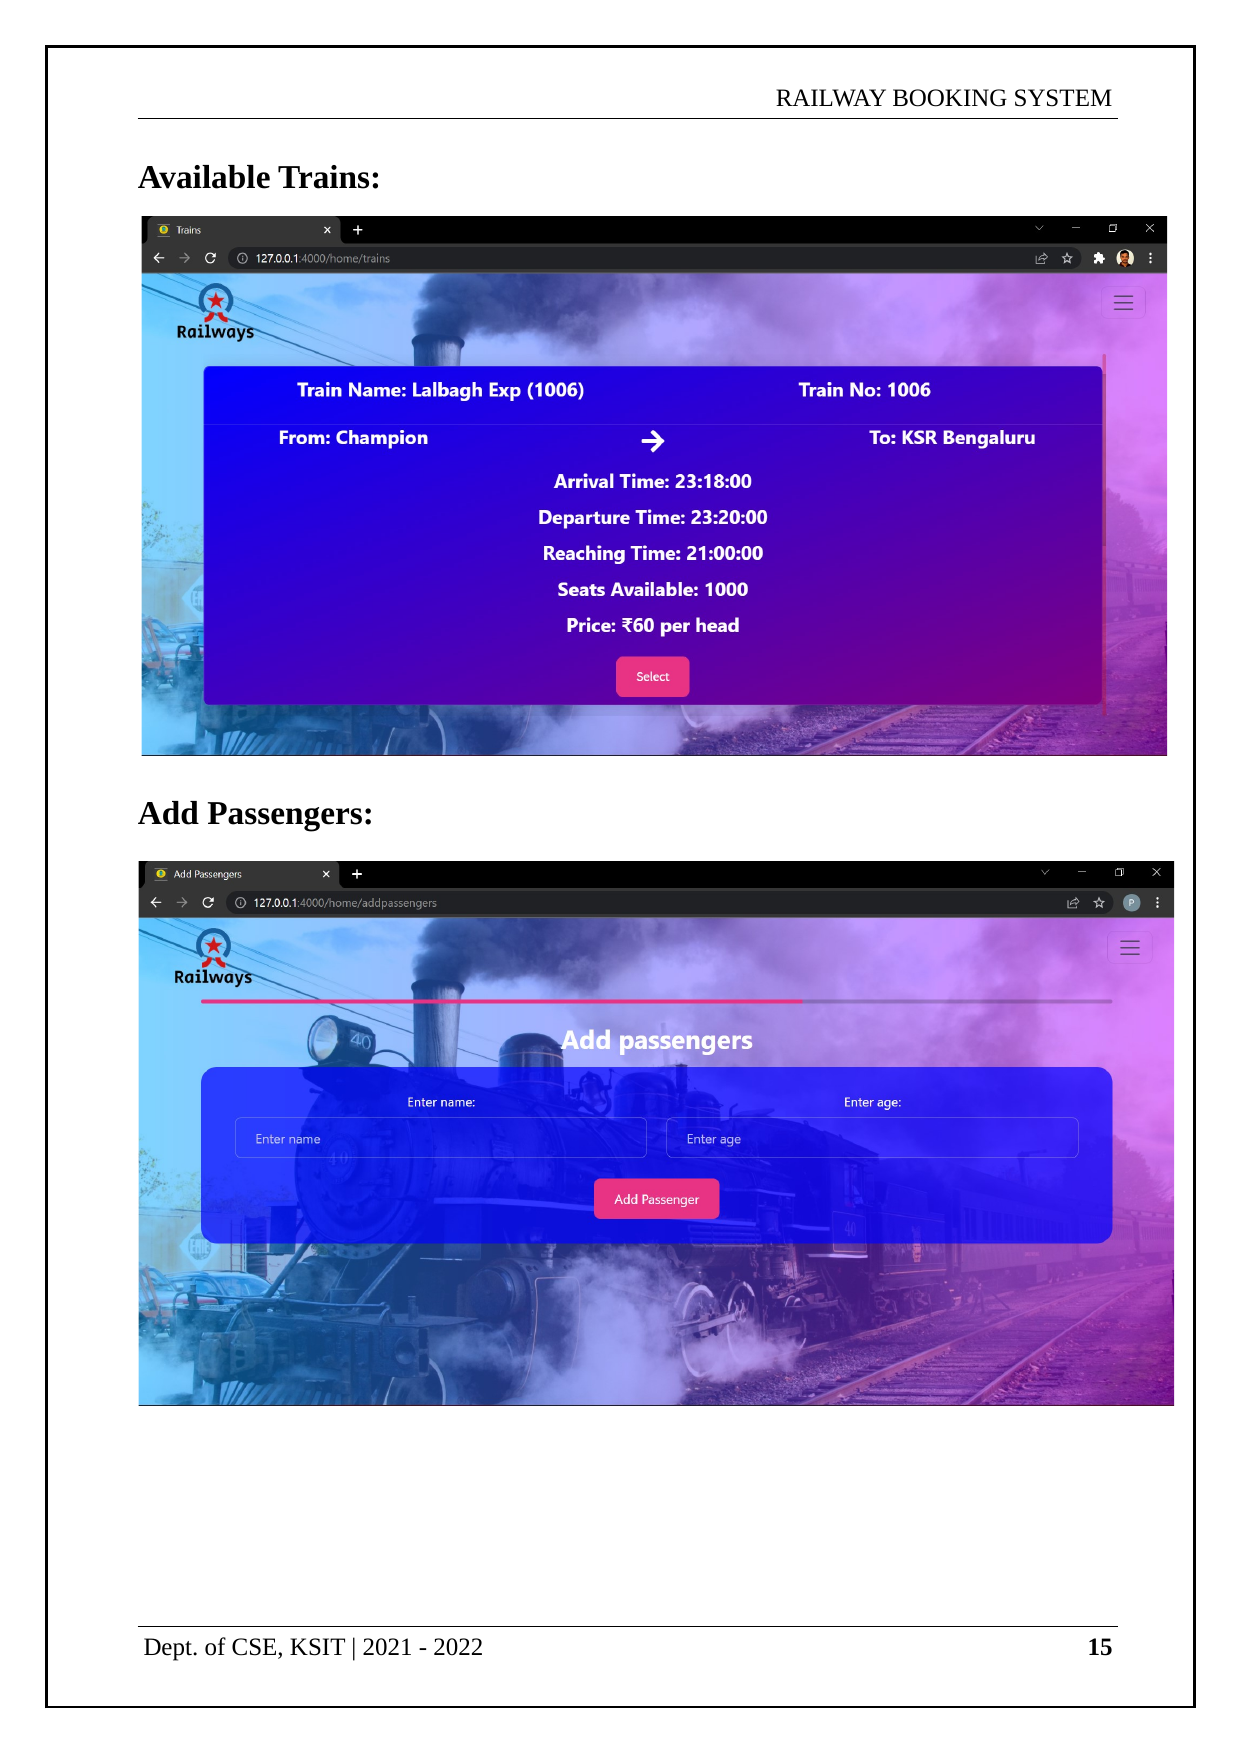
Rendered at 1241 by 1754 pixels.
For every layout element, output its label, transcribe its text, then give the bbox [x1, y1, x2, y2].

picture [138, 861, 1175, 1406]
text Add Passengers: [138, 793, 1118, 832]
table_header RAILWAY BOOKING SYSTEM [138, 78, 1118, 118]
text Available Trains: [138, 157, 1118, 196]
table_header 15 [628, 1627, 1118, 1667]
picture [141, 216, 1168, 756]
table_header Dept. of CSE, KSIT | 2021 - 2022 [138, 1627, 628, 1667]
